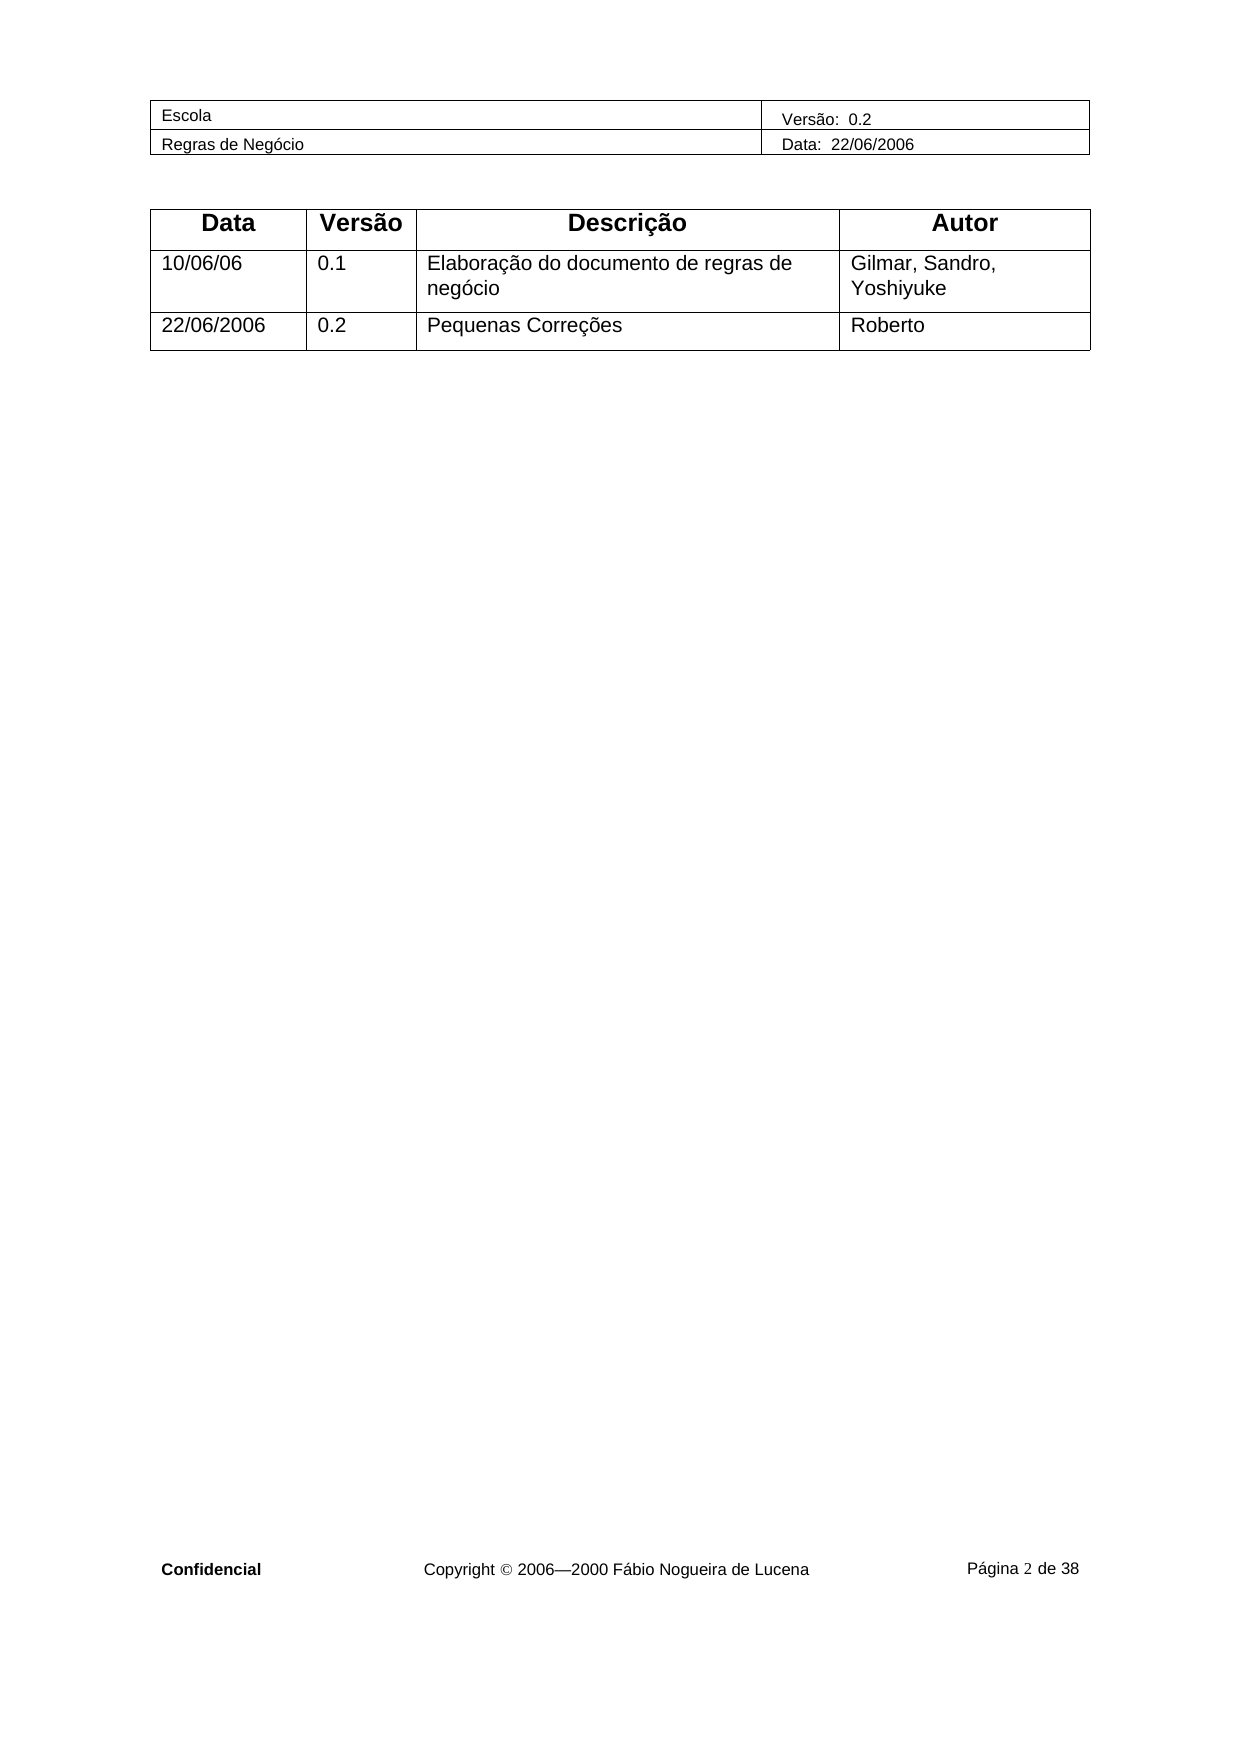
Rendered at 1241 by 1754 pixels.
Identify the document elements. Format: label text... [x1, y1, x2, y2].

table_cell Pequenas Correções [417, 313, 839, 350]
table_cell 22/06/2006 [151, 313, 306, 350]
table_header Versão [307, 210, 416, 249]
table_cell Roberto [840, 313, 1090, 350]
table_cell 0.1 [307, 251, 416, 312]
table_header Data [151, 210, 306, 249]
table_header Autor [840, 210, 1090, 249]
table_cell 0.2 [307, 313, 416, 350]
table_header Descrição [417, 210, 839, 249]
table_cell Elaboração do documento de regras de negócio [417, 251, 839, 312]
table_cell Gilmar, Sandro, Yoshiyuke [840, 251, 1090, 312]
table_cell 10/06/06 [151, 251, 306, 312]
